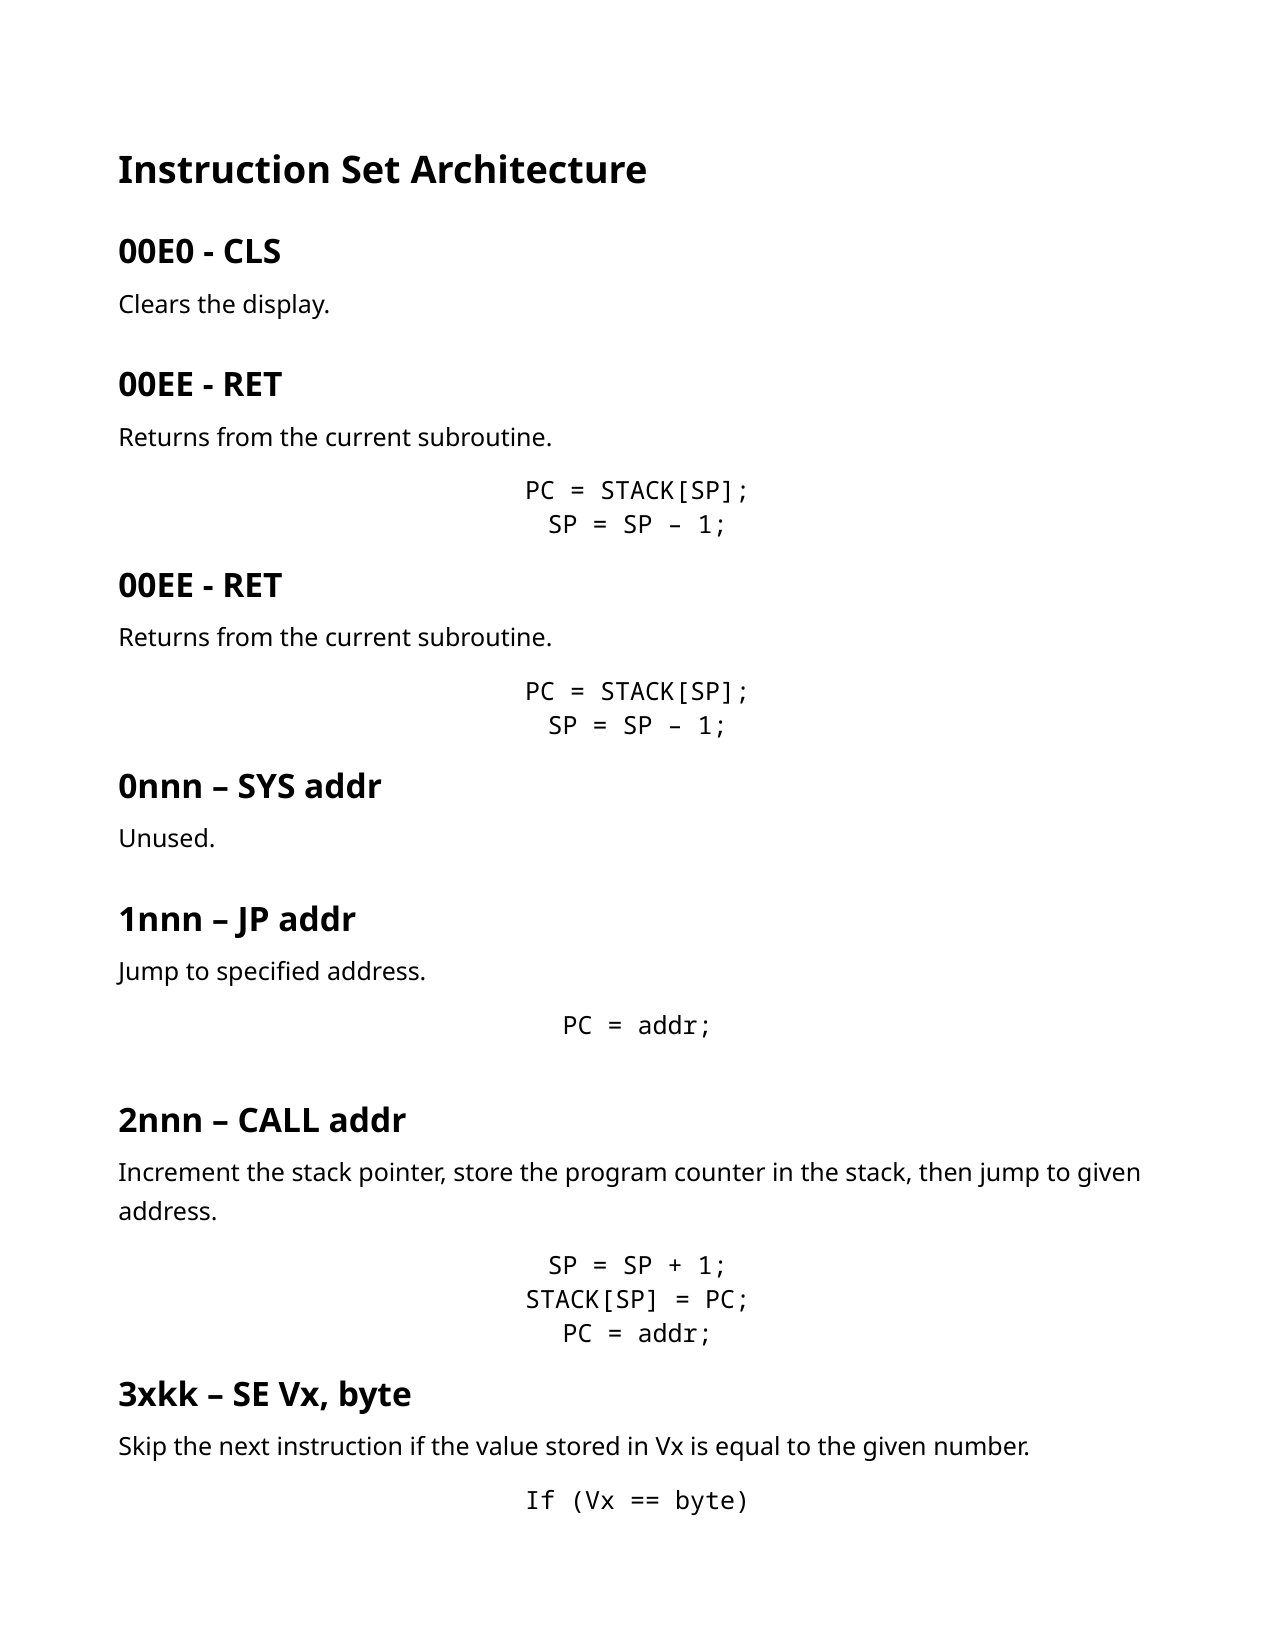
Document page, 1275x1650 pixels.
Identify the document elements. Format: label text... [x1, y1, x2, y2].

subtitle Instruction Set Architecture [118, 143, 1157, 195]
subtitle 00EE - RET [118, 562, 1157, 608]
text SP = SP – 1; [118, 507, 1157, 541]
text SP = SP – 1; [118, 708, 1157, 742]
text PC = STACK[SP]; [118, 473, 1157, 507]
text PC = addr; [118, 1008, 1157, 1042]
text If (Vx == byte) [118, 1483, 1157, 1517]
subtitle 00EE - RET [118, 361, 1157, 407]
text Returns from the current subroutine. [118, 419, 1157, 453]
text STACK[SP] = PC; [118, 1282, 1157, 1316]
text Skip the next instruction if the value stored in Vx is equal to the given number. [118, 1429, 1157, 1463]
subtitle 0nnn – SYS addr [118, 763, 1157, 808]
text Unused. [118, 821, 1157, 855]
subtitle 2nnn – CALL addr [118, 1097, 1157, 1142]
text Returns from the current subroutine. [118, 620, 1157, 654]
subtitle 3xkk – SE Vx, byte [118, 1371, 1157, 1416]
text PC = addr; [118, 1316, 1157, 1350]
text SP = SP + 1; [118, 1248, 1157, 1282]
subtitle 1nnn – JP addr [118, 896, 1157, 941]
subtitle 00E0 - CLS [118, 228, 1157, 274]
text Increment the stack pointer, store the program counter in the stack, then jump to given address. [118, 1155, 1157, 1228]
text PC = STACK[SP]; [118, 674, 1157, 708]
text Clears the display. [118, 286, 1157, 320]
text Jump to specified address. [118, 954, 1157, 988]
